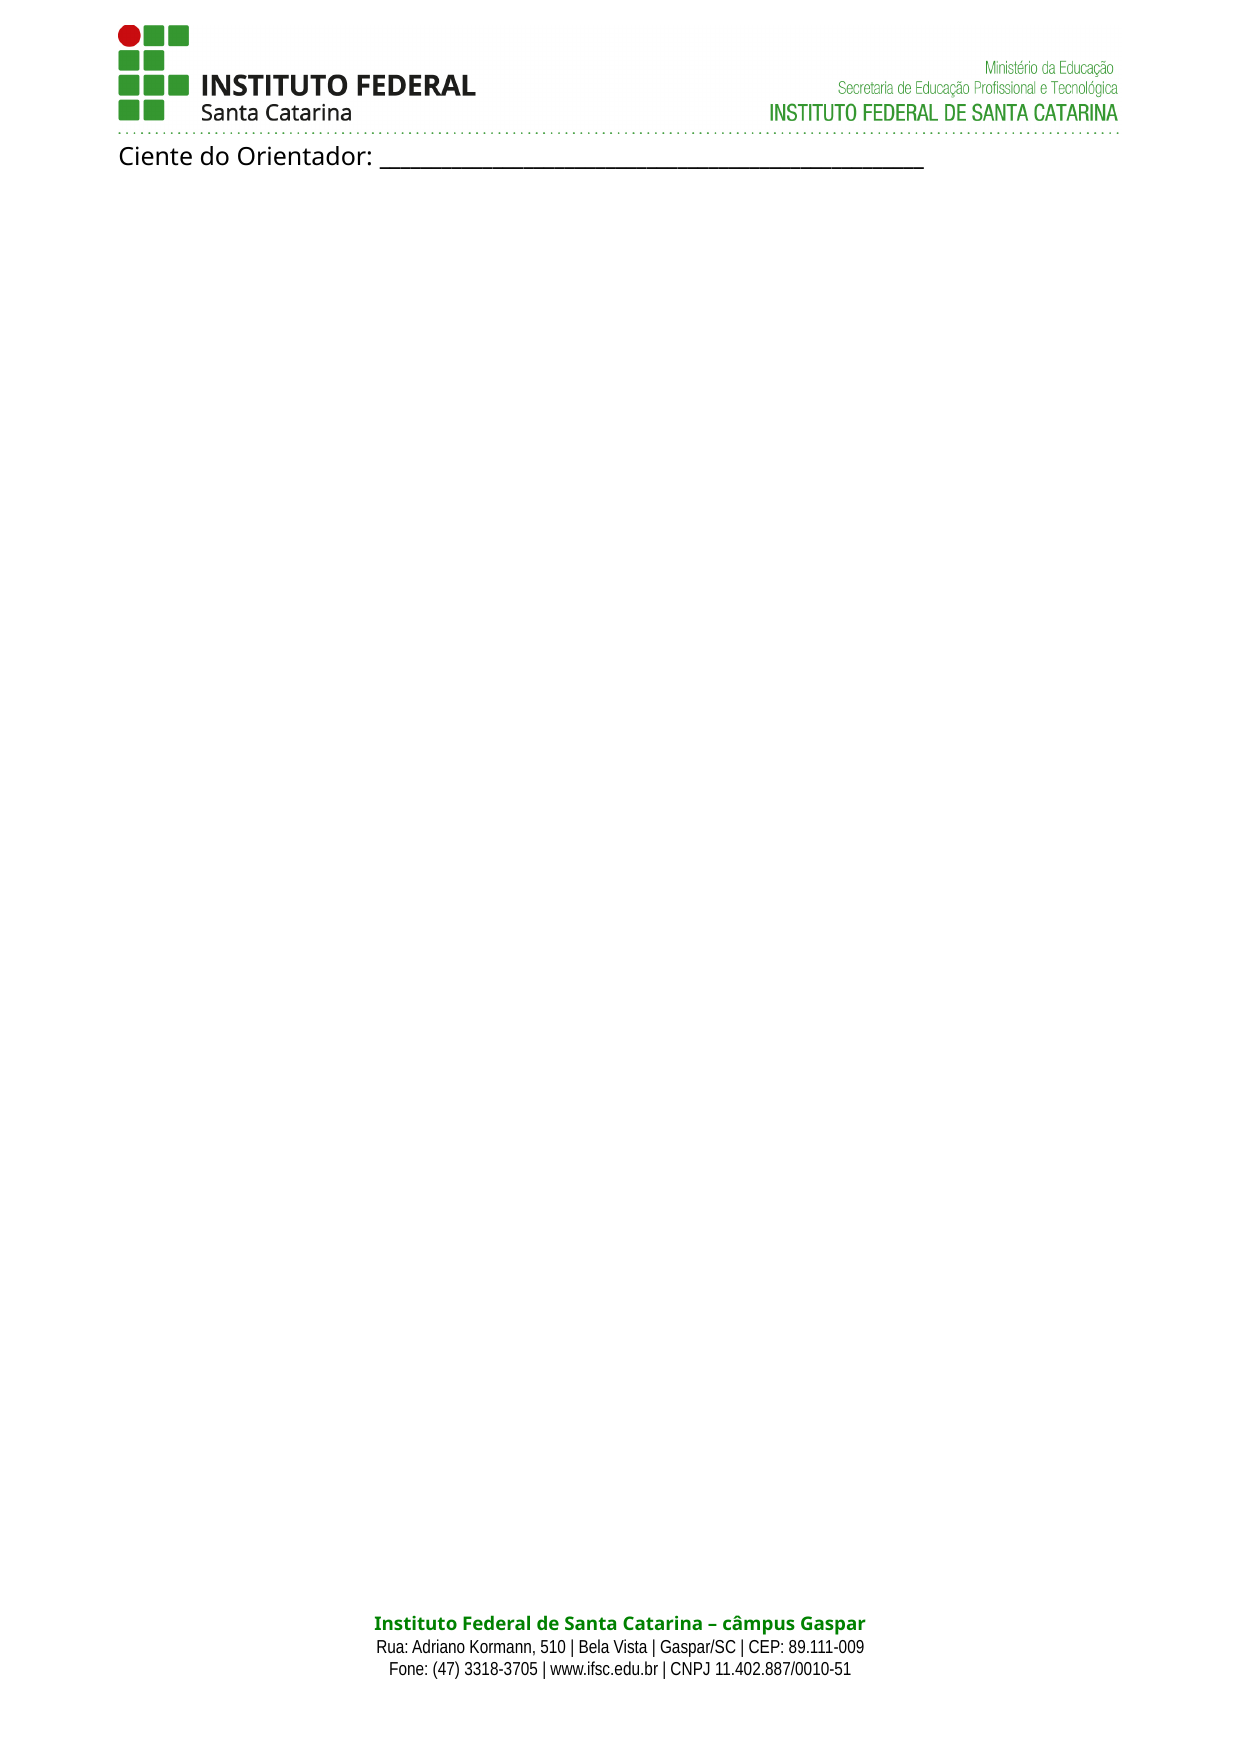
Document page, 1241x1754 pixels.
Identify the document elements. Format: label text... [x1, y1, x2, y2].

text Ciente do Orientador: _____________________________________________________ [118, 134, 1122, 173]
